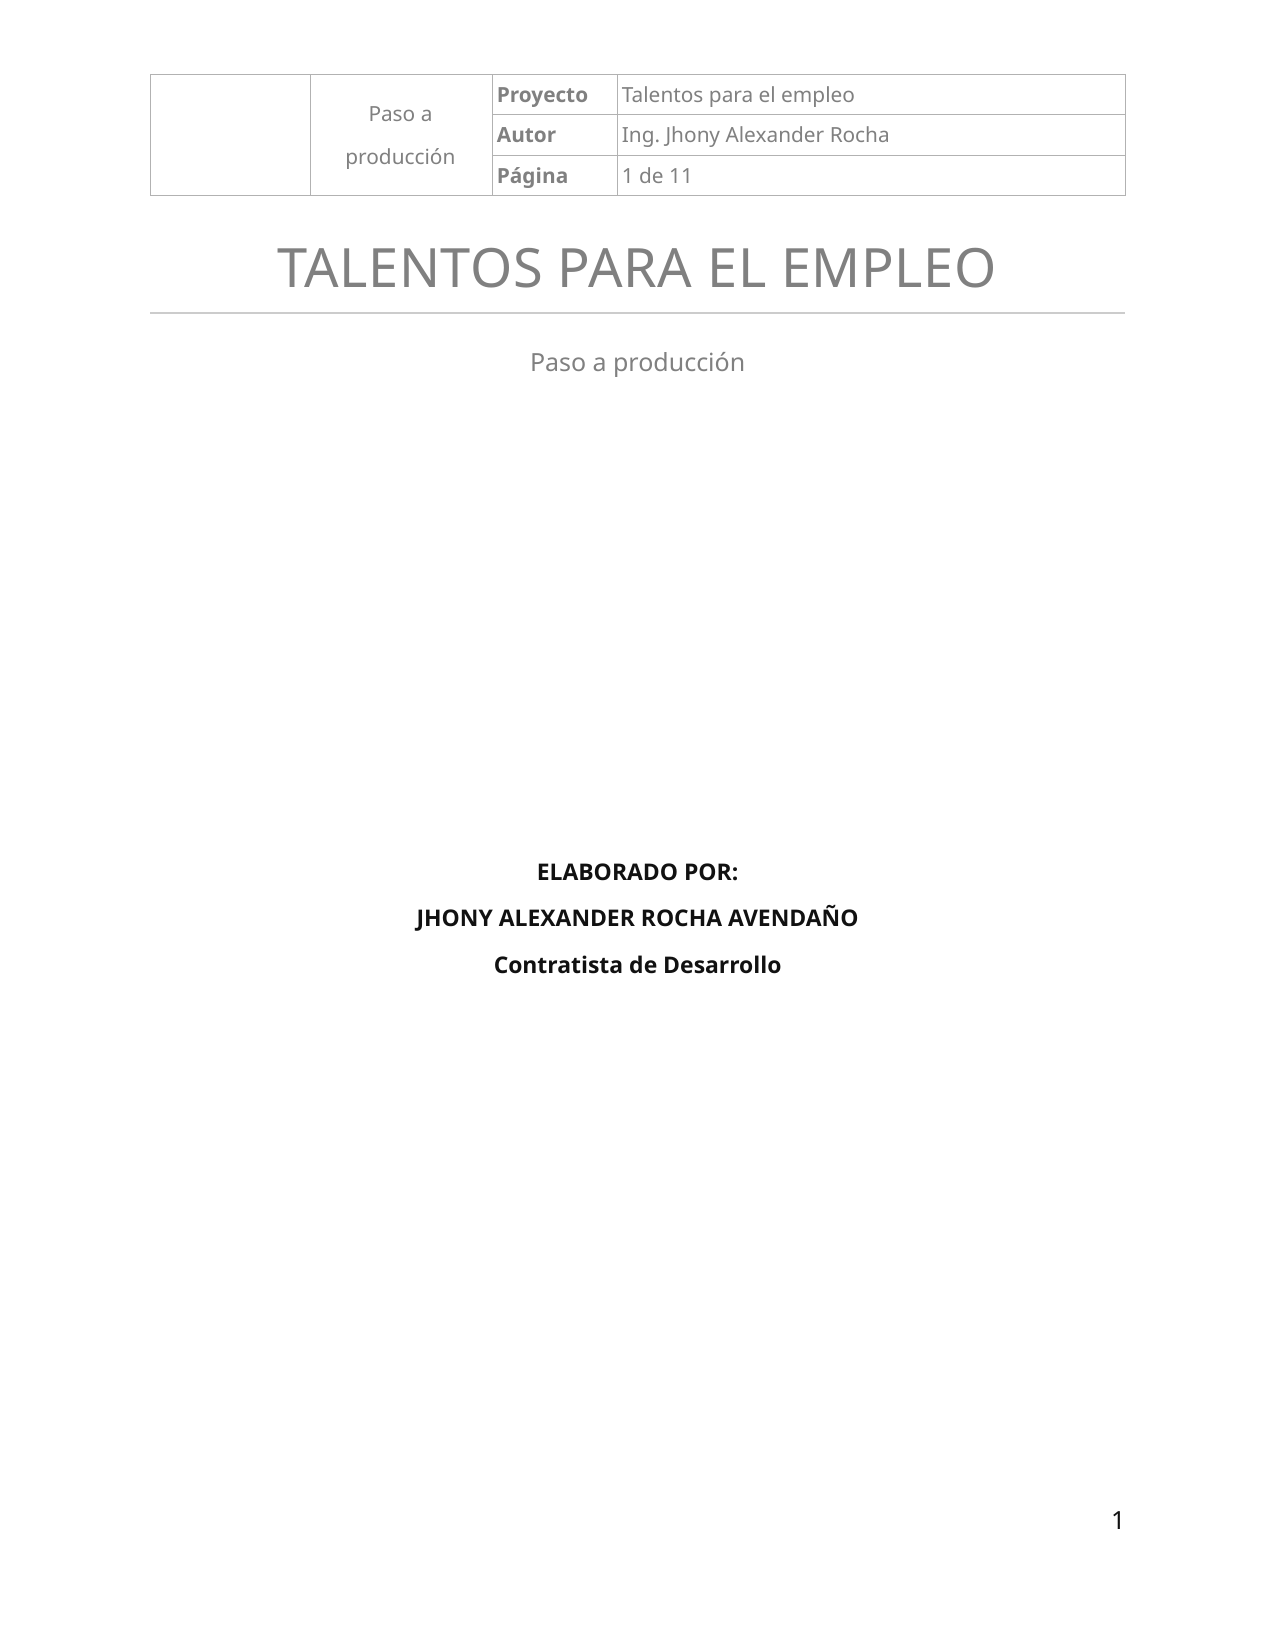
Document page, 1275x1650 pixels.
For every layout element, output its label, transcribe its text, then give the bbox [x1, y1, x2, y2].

text ELABORADO POR: [150, 856, 1125, 887]
text JHONY ALEXANDER ROCHA AVENDAÑO [150, 902, 1125, 934]
title TALENTOS PARA EL EMPLEO [150, 230, 1125, 312]
text Contratista de Desarrollo [150, 949, 1125, 981]
text Paso a producción [150, 345, 1125, 379]
